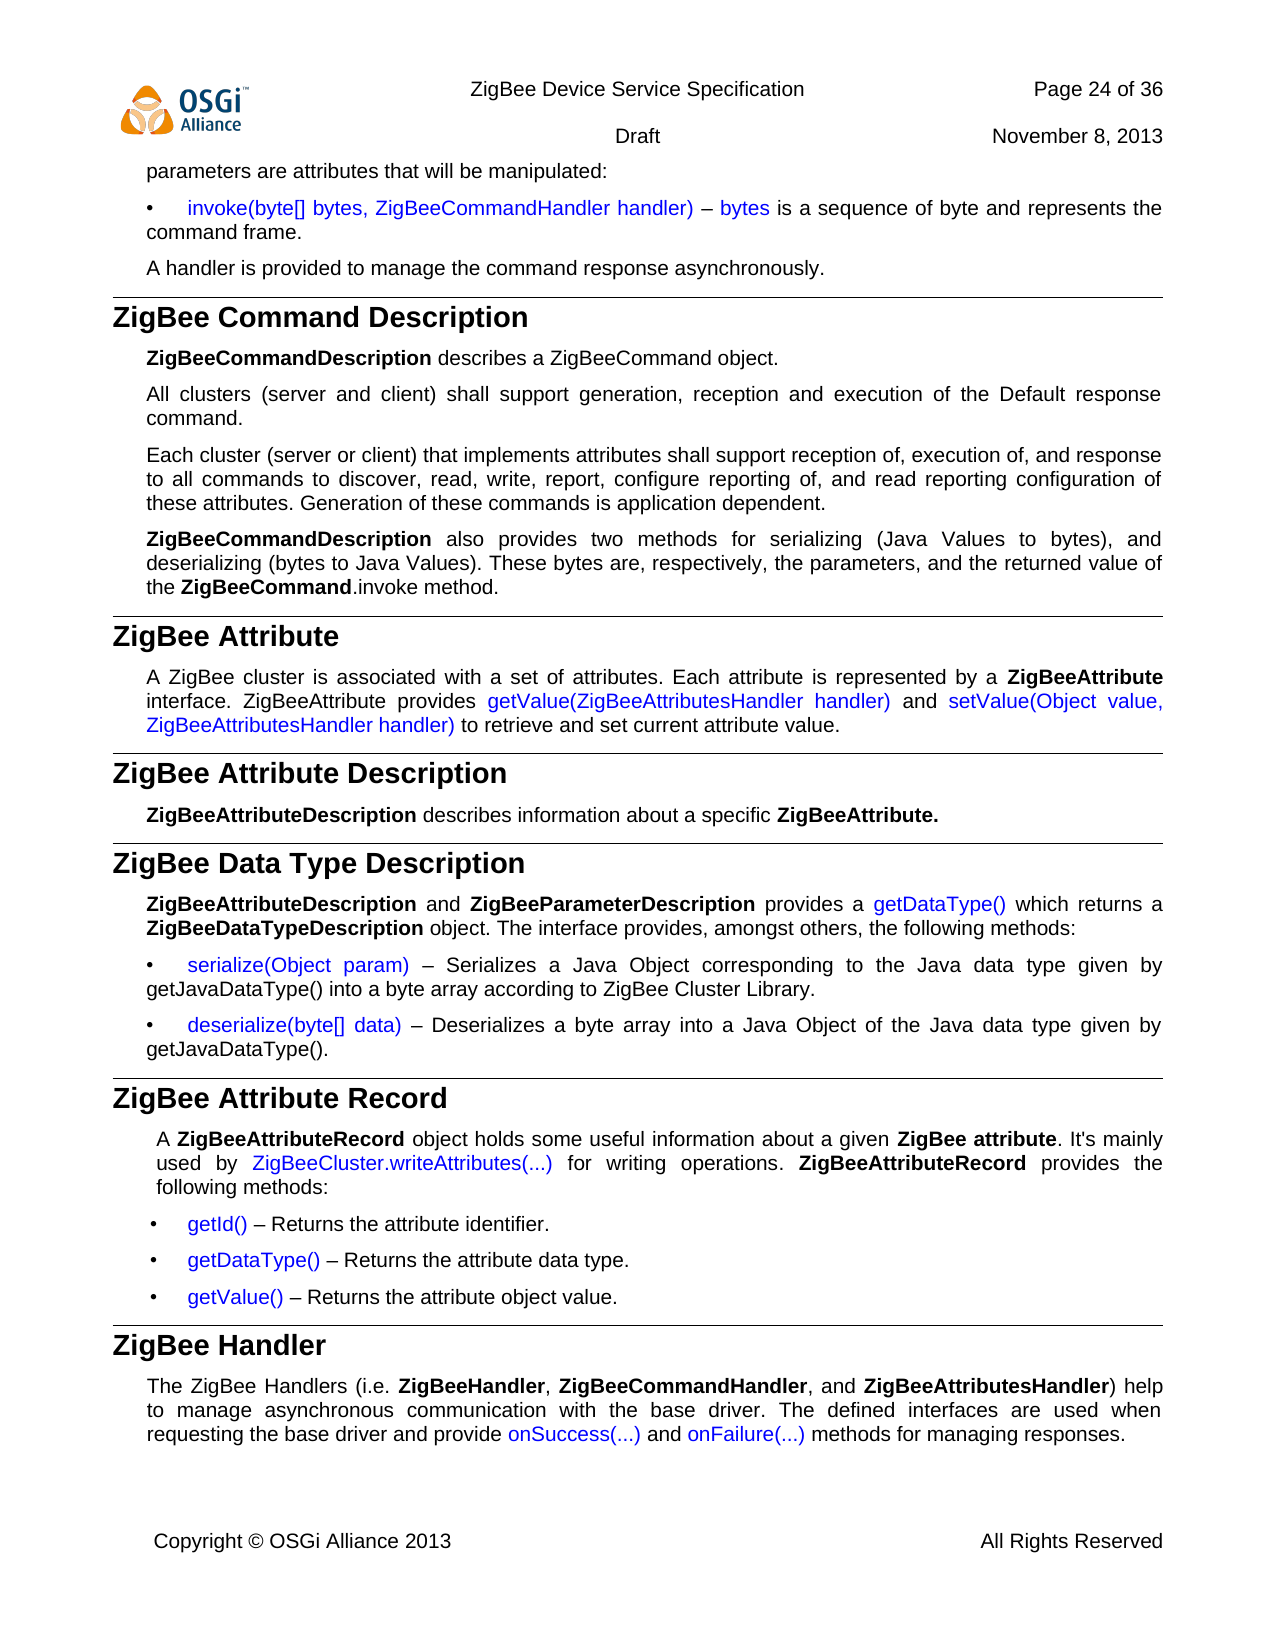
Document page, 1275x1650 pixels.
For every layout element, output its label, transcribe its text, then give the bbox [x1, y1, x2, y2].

list A handler is provided to manage the command response asynchronously. [146, 256, 1163, 280]
text parameters are attributes that will be manipulated: [146, 159, 1163, 183]
list invoke(byte[] bytes, ZigBeeCommandHandler handler) – bytes is a sequence of byte and represents the command frame. [146, 195, 1163, 243]
subtitle ZigBee Command Description [112, 298, 1163, 333]
text The ZigBee Handlers (i.e. ZigBeeHandler, ZigBeeCommandHandler, and ZigBeeAttributesHandler) help to manage asynchronous communication with the base driver. The defined interfaces are used when requesting the base driver and provide onSuccess(...) and onFailure(...) methods for managing responses. [147, 1374, 1163, 1446]
list getDataType() – Returns the attribute data type. [150, 1248, 1163, 1272]
text ZigBeeAttributeDescription and ZigBeeParameterDescription provides a getDataType() which returns a ZigBeeDataTypeDescription object. The interface provides, amongst others, the following methods: [146, 892, 1163, 940]
subtitle ZigBee Attribute [112, 617, 1163, 652]
text ZigBeeAttributeDescription describes information about a specific ZigBeeAttribute. [146, 802, 1163, 826]
text Each cluster (server or client) that implements attributes shall support reception of, execution of, and response to all commands to discover, read, write, report, configure reporting of, and read reporting configuration of these attributes. Generation of these commands is application dependent. [146, 443, 1163, 514]
text ZigBeeCommandDescription also provides two methods for serializing (Java Values to bytes), and deserializing (bytes to Java Values). These bytes are, respectively, the parameters, and the returned value of the ZigBeeCommand.invoke method. [146, 527, 1163, 599]
subtitle ZigBee Attribute Record [112, 1079, 1163, 1114]
list serialize(Object param) – Serializes a Java Object corresponding to the Java data type given by getJavaDataType() into a byte array according to ZigBee Cluster Library. [146, 953, 1163, 1001]
list getValue() – Returns the attribute object value. [150, 1284, 1163, 1308]
text A ZigBeeAttributeRecord object holds some useful information about a given ZigBee attribute. It's mainly used by ZigBeeCluster.writeAttributes(...) for writing operations. ZigBeeAttributeRecord provides the following methods: [156, 1127, 1163, 1199]
picture [113, 78, 257, 142]
text All clusters (server and client) shall support generation, reception and execution of the Default response command. [146, 382, 1163, 430]
subtitle ZigBee Handler [112, 1326, 1163, 1362]
list getId() – Returns the attribute identifier. [150, 1211, 1163, 1235]
text ZigBeeCommandDescription describes a ZigBeeCommand object. [146, 346, 1163, 370]
text A ZigBee cluster is associated with a set of attributes. Each attribute is represented by a ZigBeeAttribute interface. ZigBeeAttribute provides getValue(ZigBeeAttributesHandler handler) and setValue(Object value, ZigBeeAttributesHandler handler) to retrieve and set current attribute value. [146, 665, 1163, 737]
subtitle ZigBee Attribute Description [112, 754, 1163, 790]
subtitle ZigBee Data Type Description [112, 844, 1163, 880]
list deserialize(byte[] data) – Deserializes a byte array into a Java Object of the Java data type given by getJavaDataType(). [146, 1013, 1163, 1061]
